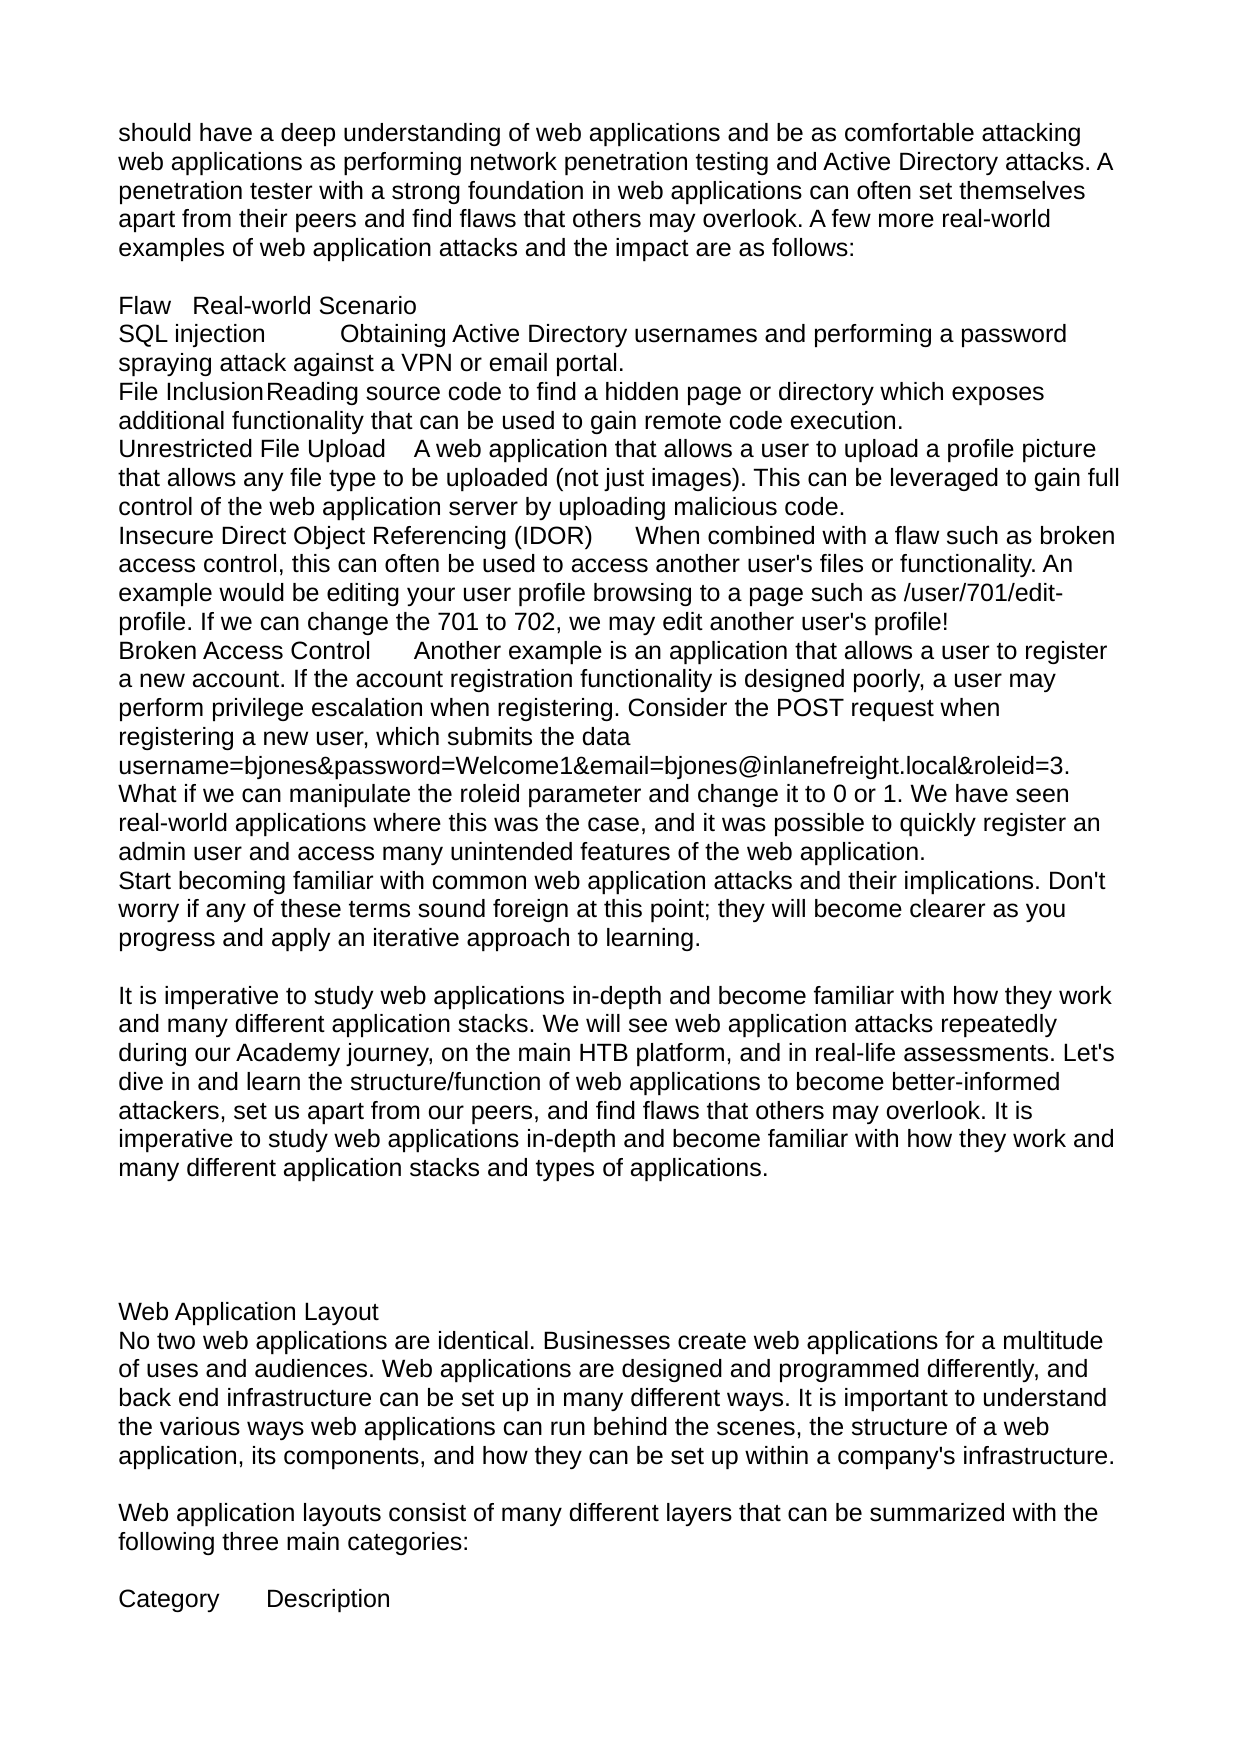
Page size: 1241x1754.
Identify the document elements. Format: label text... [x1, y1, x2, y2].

text Start becoming familiar with common web application attacks and their implications. Don't worry if any of these terms sound foreign at this point; they will become clearer as you progress and apply an iterative approach to learning. [118, 866, 1122, 952]
text It is imperative to study web applications in-depth and become familiar with how they work and many different application stacks. We will see web application attacks repeatedly during our Academy journey, on the main HTB platform, and in real-life assessments. Let's dive in and learn the structure/function of web applications to become better-informed attackers, set us apart from our peers, and find flaws that others may overlook. It is imperative to study web applications in-depth and become familiar with how they work and many different application stacks and types of applications. [118, 981, 1122, 1182]
text No two web applications are identical. Businesses create web applications for a multitude of uses and audiences. Web applications are designed and programmed differently, and back end infrastructure can be set up in many different ways. It is important to understand the various ways web applications can run behind the scenes, the structure of a web application, its components, and how they can be set up within a company's infrastructure. [118, 1326, 1122, 1469]
text Category Description [118, 1584, 1122, 1613]
text File Inclusion Reading source code to find a hidden page or directory which exposes additional functionality that can be used to gain remote code execution. [118, 377, 1122, 434]
text Insecure Direct Object Referencing (IDOR) When combined with a flaw such as broken access control, this can often be used to access another user's files or functionality. An example would be editing your user profile browsing to a page such as /user/701/edit-profile. If we can change the 701 to 702, we may edit another user's profile! [118, 521, 1122, 636]
text SQL injection Obtaining Active Directory usernames and performing a password spraying attack against a VPN or email portal. [118, 319, 1122, 377]
text should have a deep understanding of web applications and be as comfortable attacking web applications as performing network penetration testing and Active Directory attacks. A penetration tester with a strong foundation in web applications can often set themselves apart from their peers and find flaws that others may overlook. A few more real-world examples of web application attacks and the impact are as follows: [118, 118, 1122, 262]
text Web application layouts consist of many different layers that can be summarized with the following three main categories: [118, 1498, 1122, 1556]
text Unrestricted File Upload A web application that allows a user to upload a profile picture that allows any file type to be uploaded (not just images). This can be leveraged to gain full control of the web application server by uploading malicious code. [118, 434, 1122, 521]
text Broken Access Control Another example is an application that allows a user to register a new account. If the account registration functionality is designed poorly, a user may perform privilege escalation when registering. Consider the POST request when registering a new user, which submits the data username=bjones&password=Welcome1&email=bjones@inlanefreight.local&roleid=3. What if we can manipulate the roleid parameter and change it to 0 or 1. We have seen real-world applications where this was the case, and it was possible to quickly register an admin user and access many unintended features of the web application. [118, 636, 1122, 866]
text Flaw Real-world Scenario [118, 291, 1122, 319]
text Web Application Layout [118, 1297, 1122, 1326]
